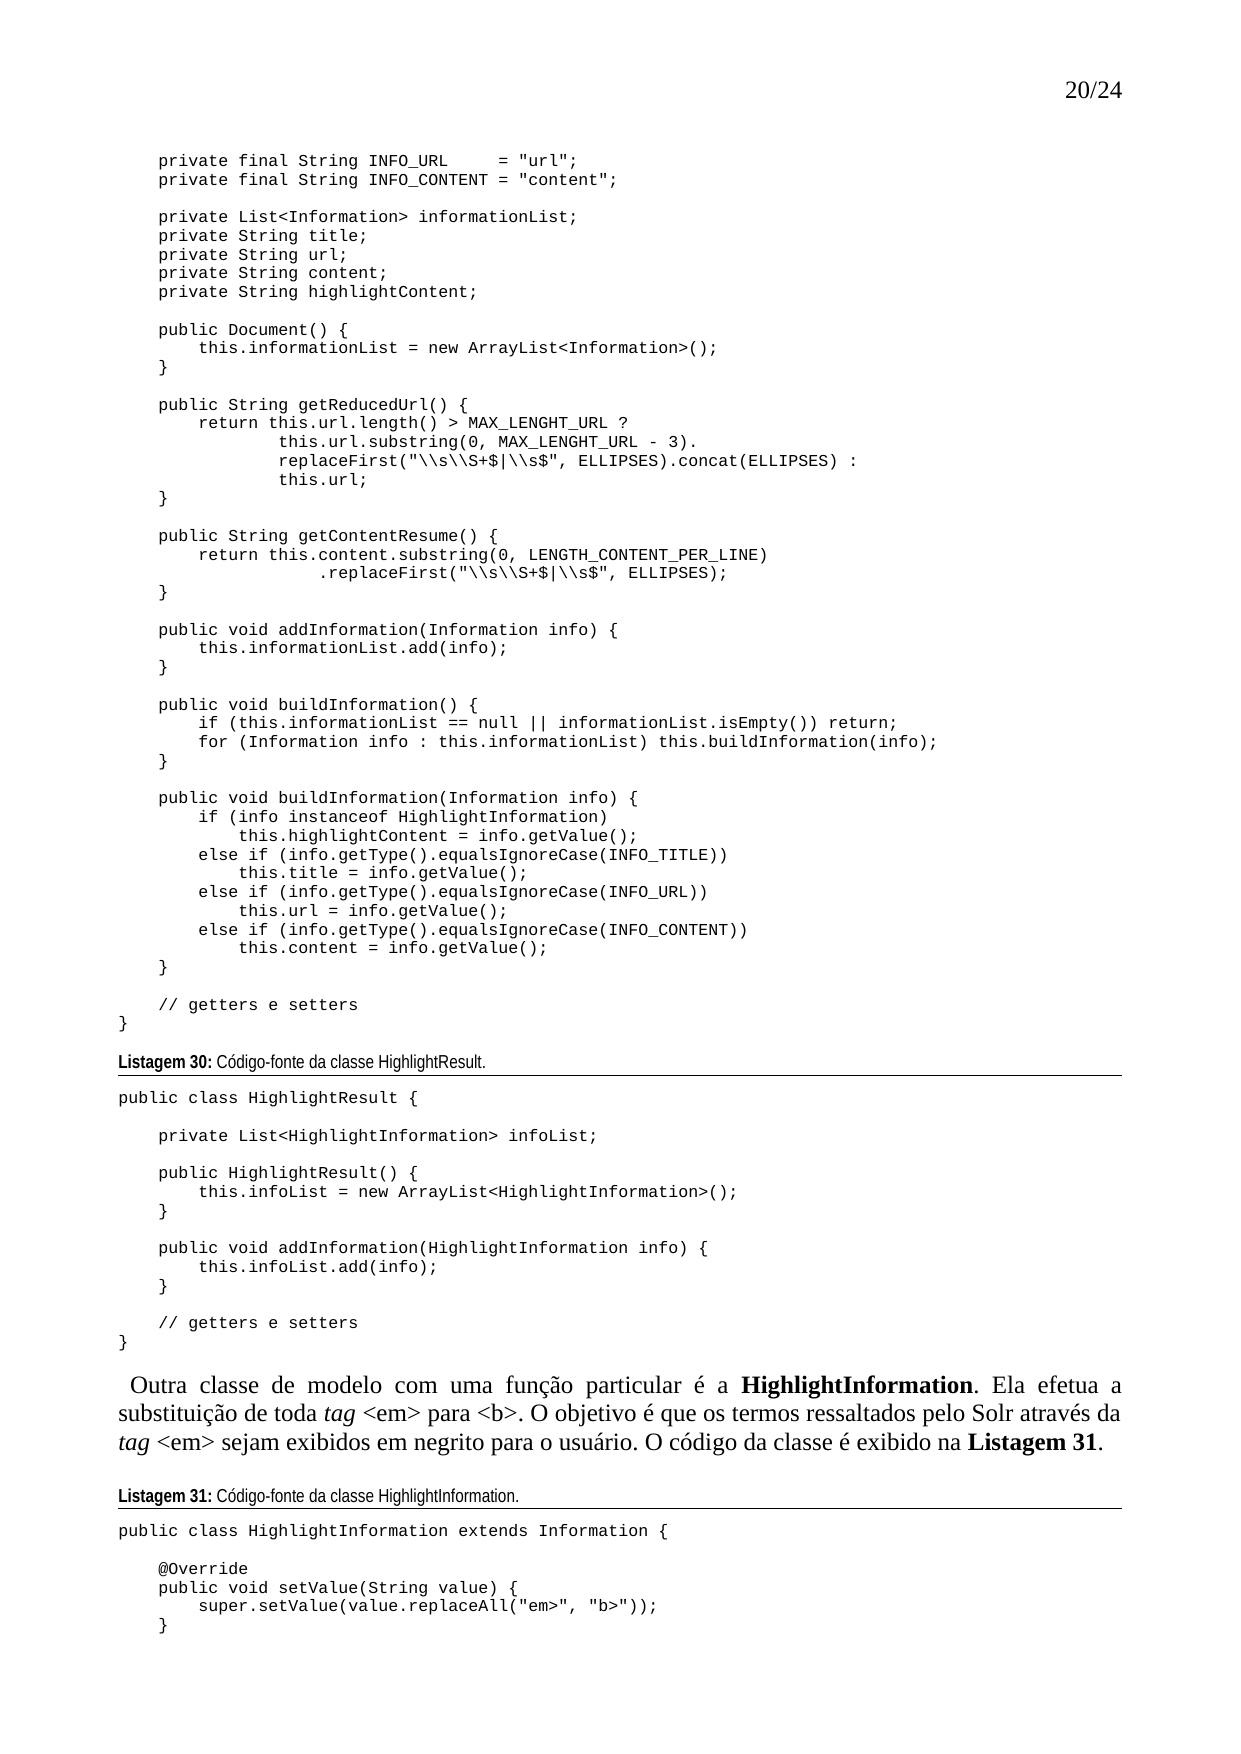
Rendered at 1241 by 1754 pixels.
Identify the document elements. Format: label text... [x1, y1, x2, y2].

list replaceFirst("\\s\\S+$|\\s$", ELLIPSES).concat(ELLIPSES) : [118, 451, 1122, 470]
list // getters e setters [118, 1313, 1122, 1332]
list } [118, 1276, 1122, 1295]
list public Document() { [118, 320, 1122, 339]
list this.content = info.getValue(); [118, 939, 1122, 957]
list public HighlightResult() { [118, 1163, 1122, 1182]
list else if (info.getType().equalsIgnoreCase(INFO_TITLE)) [118, 845, 1122, 864]
list private String url; [118, 245, 1122, 264]
list private List<Information> informationList; [118, 207, 1122, 226]
list Listagem 31: Código-fonte da classe HighlightInformation. [118, 1485, 1122, 1508]
list } [118, 1616, 1122, 1634]
list public void setValue(String value) { [118, 1578, 1122, 1597]
list private String content; [118, 264, 1122, 282]
list super.setValue(value.replaceAll("em>", "b>")); [118, 1597, 1122, 1616]
list private final String INFO_CONTENT = "content"; [118, 170, 1122, 189]
list this.infoList.add(info); [118, 1257, 1122, 1276]
list else if (info.getType().equalsIgnoreCase(INFO_URL)) [118, 882, 1122, 901]
list .replaceFirst("\\s\\S+$|\\s$", ELLIPSES); [118, 564, 1122, 582]
list this.informationList.add(info); [118, 639, 1122, 657]
list public String getReducedUrl() { [118, 395, 1122, 414]
list return this.content.substring(0, LENGTH_CONTENT_PER_LINE) [118, 545, 1122, 564]
list for (Information info : this.informationList) this.buildInformation(info); [118, 732, 1122, 751]
list // getters e setters [118, 995, 1122, 1014]
list public void addInformation(HighlightInformation info) { [118, 1238, 1122, 1257]
list if (this.informationList == null || informationList.isEmpty()) return; [118, 714, 1122, 732]
list this.url.substring(0, MAX_LENGHT_URL - 3). [118, 432, 1122, 451]
list } [118, 357, 1122, 376]
list this.title = info.getValue(); [118, 864, 1122, 882]
list } [118, 1014, 1122, 1032]
list else if (info.getType().equalsIgnoreCase(INFO_CONTENT)) [118, 920, 1122, 939]
list public class HighlightResult { [118, 1088, 1122, 1107]
list this.url = info.getValue(); [118, 901, 1122, 920]
list } [118, 582, 1122, 601]
list public class HighlightInformation extends Information { [118, 1522, 1122, 1541]
list } [118, 957, 1122, 976]
list this.informationList = new ArrayList<Information>(); [118, 339, 1122, 357]
text Outra classe de modelo com uma função particular é a HighlightInformation. Ela efetua a substituição de toda tag <em> para <b>. O objetivo é que os termos ressaltados pelo Solr através da tag <em> sejam exibidos em negrito para o usuário. O código da classe é exibido na Listagem 31. [118, 1370, 1122, 1456]
list } [118, 751, 1122, 770]
list private String title; [118, 226, 1122, 245]
list } [118, 489, 1122, 507]
list this.highlightContent = info.getValue(); [118, 826, 1122, 845]
list public String getContentResume() { [118, 526, 1122, 545]
list public void buildInformation() { [118, 695, 1122, 714]
list public void addInformation(Information info) { [118, 620, 1122, 639]
list return this.url.length() > MAX_LENGHT_URL ? [118, 414, 1122, 432]
list } [118, 1201, 1122, 1220]
list private List<HighlightInformation> infoList; [118, 1126, 1122, 1145]
list private String highlightContent; [118, 282, 1122, 301]
list public void buildInformation(Information info) { [118, 789, 1122, 807]
list } [118, 1332, 1122, 1351]
list Listagem 30: Código-fonte da classe HighlightResult. [118, 1051, 1122, 1075]
list } [118, 657, 1122, 676]
list @Override [118, 1559, 1122, 1578]
list this.url; [118, 470, 1122, 489]
list private final String INFO_URL = "url"; [118, 151, 1122, 170]
list this.infoList = new ArrayList<HighlightInformation>(); [118, 1182, 1122, 1201]
list if (info instanceof HighlightInformation) [118, 807, 1122, 826]
